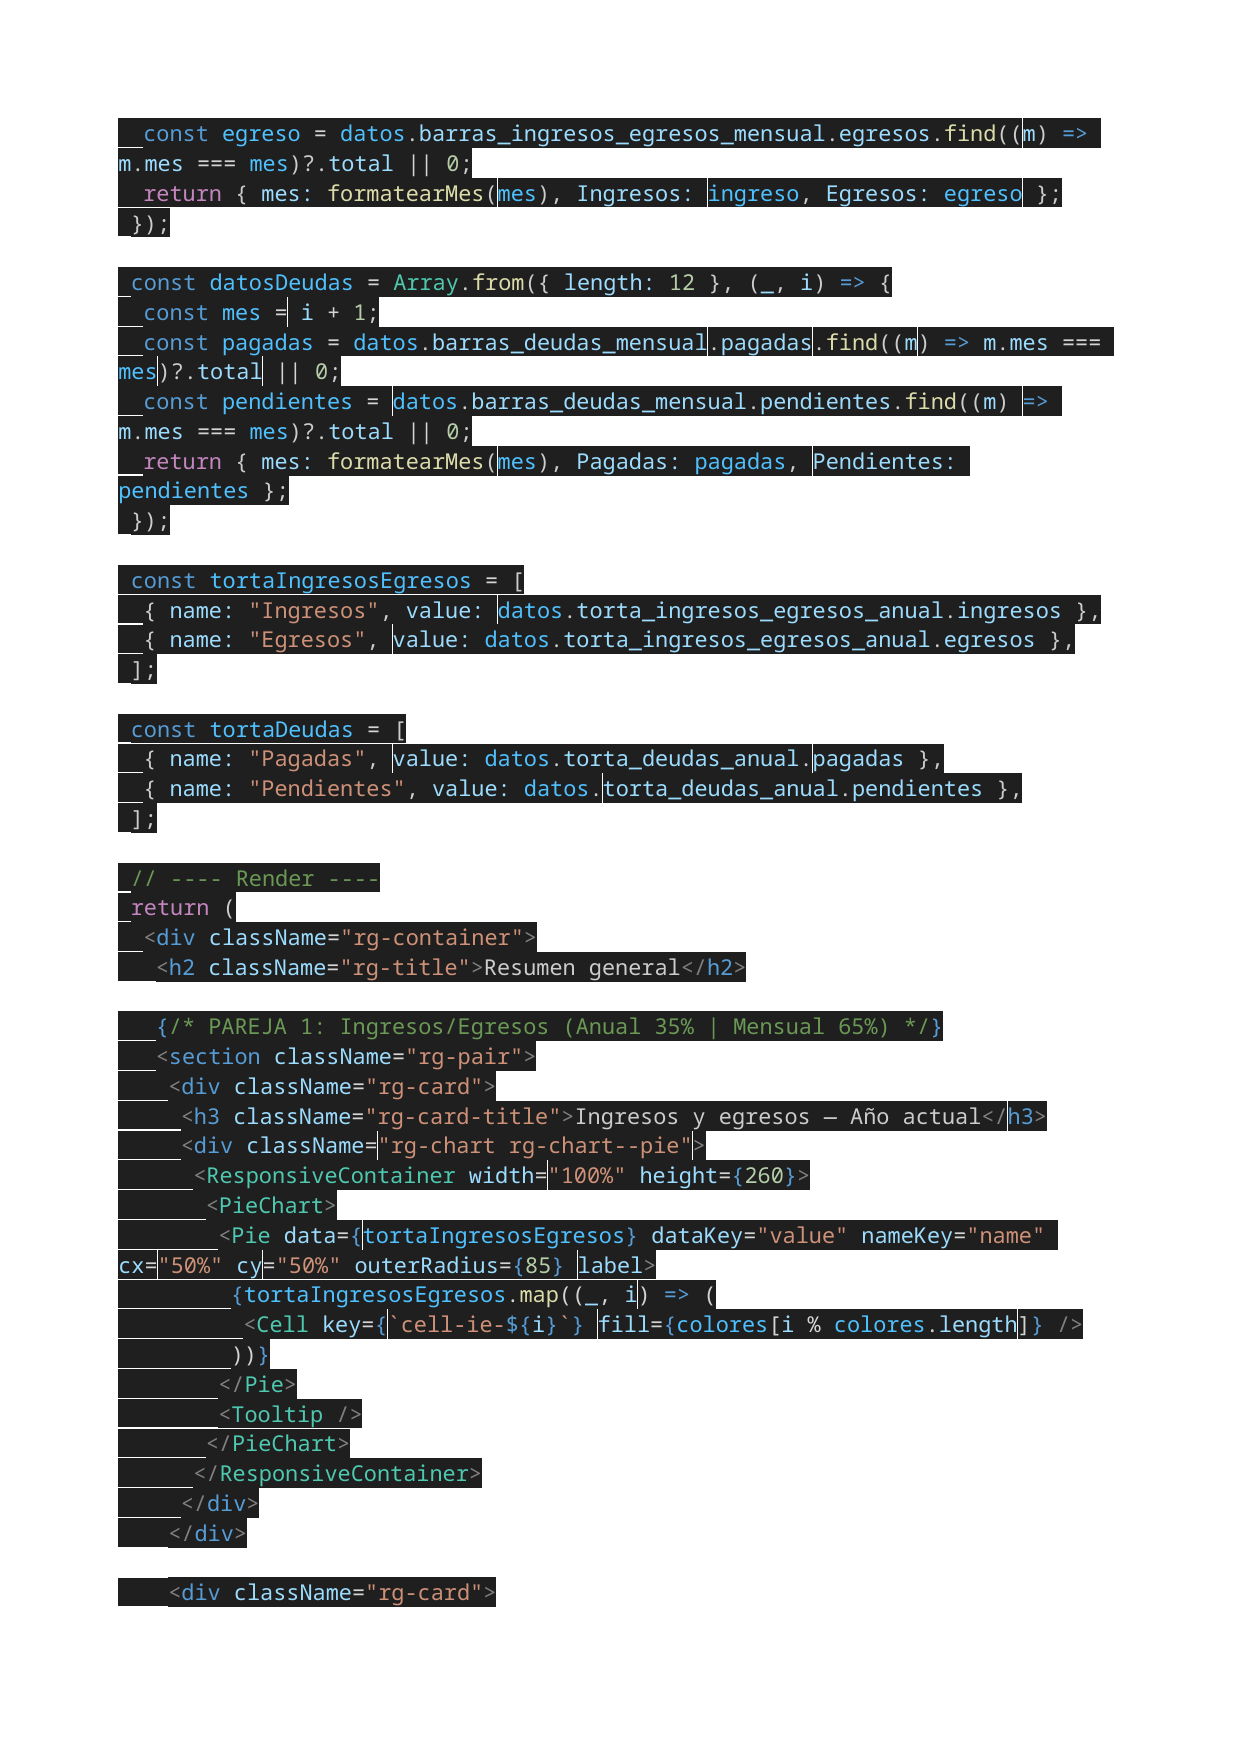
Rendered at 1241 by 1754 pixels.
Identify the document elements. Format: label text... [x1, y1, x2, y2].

text {/* PAREJA 1: Ingresos/Egresos (Anual 35% | Mensual 65%) */} [118, 1011, 1122, 1041]
text const egreso = datos.barras_ingresos_egresos_mensual.egresos.find((m) => m.mes === mes)?.total || 0; [118, 118, 1122, 178]
text const tortaDeudas = [ [118, 714, 1122, 743]
text { name: "Egresos", value: datos.torta_ingresos_egresos_anual.egresos }, [118, 624, 1122, 654]
text <Pie data={tortaIngresosEgresos} dataKey="value" nameKey="name" cx="50%" cy="50%" outerRadius={85} label> [118, 1220, 1122, 1279]
text </Pie> [118, 1369, 1122, 1399]
text ]; [118, 803, 1122, 833]
text </ResponsiveContainer> [118, 1458, 1122, 1488]
text <div className="rg-container"> [118, 922, 1122, 952]
text </PieChart> [118, 1428, 1122, 1458]
text const pagadas = datos.barras_deudas_mensual.pagadas.find((m) => m.mes === mes)?.total || 0; [118, 327, 1122, 386]
text {tortaIngresosEgresos.map((_, i) => ( [118, 1279, 1122, 1309]
text }); [118, 505, 1122, 535]
text <div className="rg-card"> [118, 1071, 1122, 1101]
text </div> [118, 1488, 1122, 1518]
text const datosDeudas = Array.from({ length: 12 }, (_, i) => { [118, 267, 1122, 297]
text }); [118, 207, 1122, 237]
text <section className="rg-pair"> [118, 1041, 1122, 1071]
text const mes = i + 1; [118, 297, 1122, 327]
text <PieChart> [118, 1190, 1122, 1220]
text return { mes: formatearMes(mes), Ingresos: ingreso, Egresos: egreso }; [118, 178, 1122, 207]
text <h3 className="rg-card-title">Ingresos y egresos — Año actual</h3> [118, 1101, 1122, 1131]
text // ---- Render ---- [118, 862, 1122, 892]
text { name: "Pendientes", value: datos.torta_deudas_anual.pendientes }, [118, 773, 1122, 803]
text </div> [118, 1518, 1122, 1548]
text { name: "Ingresos", value: datos.torta_ingresos_egresos_anual.ingresos }, [118, 594, 1122, 624]
text ]; [118, 654, 1122, 684]
text <div className="rg-card"> [118, 1577, 1122, 1607]
text { name: "Pagadas", value: datos.torta_deudas_anual.pagadas }, [118, 743, 1122, 773]
text <Cell key={`cell-ie-${i}`} fill={colores[i % colores.length]} /> [118, 1309, 1122, 1339]
text return ( [118, 892, 1122, 922]
text ))} [118, 1339, 1122, 1369]
text <Tooltip /> [118, 1399, 1122, 1428]
text const pendientes = datos.barras_deudas_mensual.pendientes.find((m) => m.mes === mes)?.total || 0; [118, 386, 1122, 446]
text return { mes: formatearMes(mes), Pagadas: pagadas, Pendientes: pendientes }; [118, 446, 1122, 505]
text const tortaIngresosEgresos = [ [118, 565, 1122, 594]
text <div className="rg-chart rg-chart--pie"> [118, 1131, 1122, 1160]
text <ResponsiveContainer width="100%" height={260}> [118, 1160, 1122, 1190]
text <h2 className="rg-title">Resumen general</h2> [118, 952, 1122, 982]
